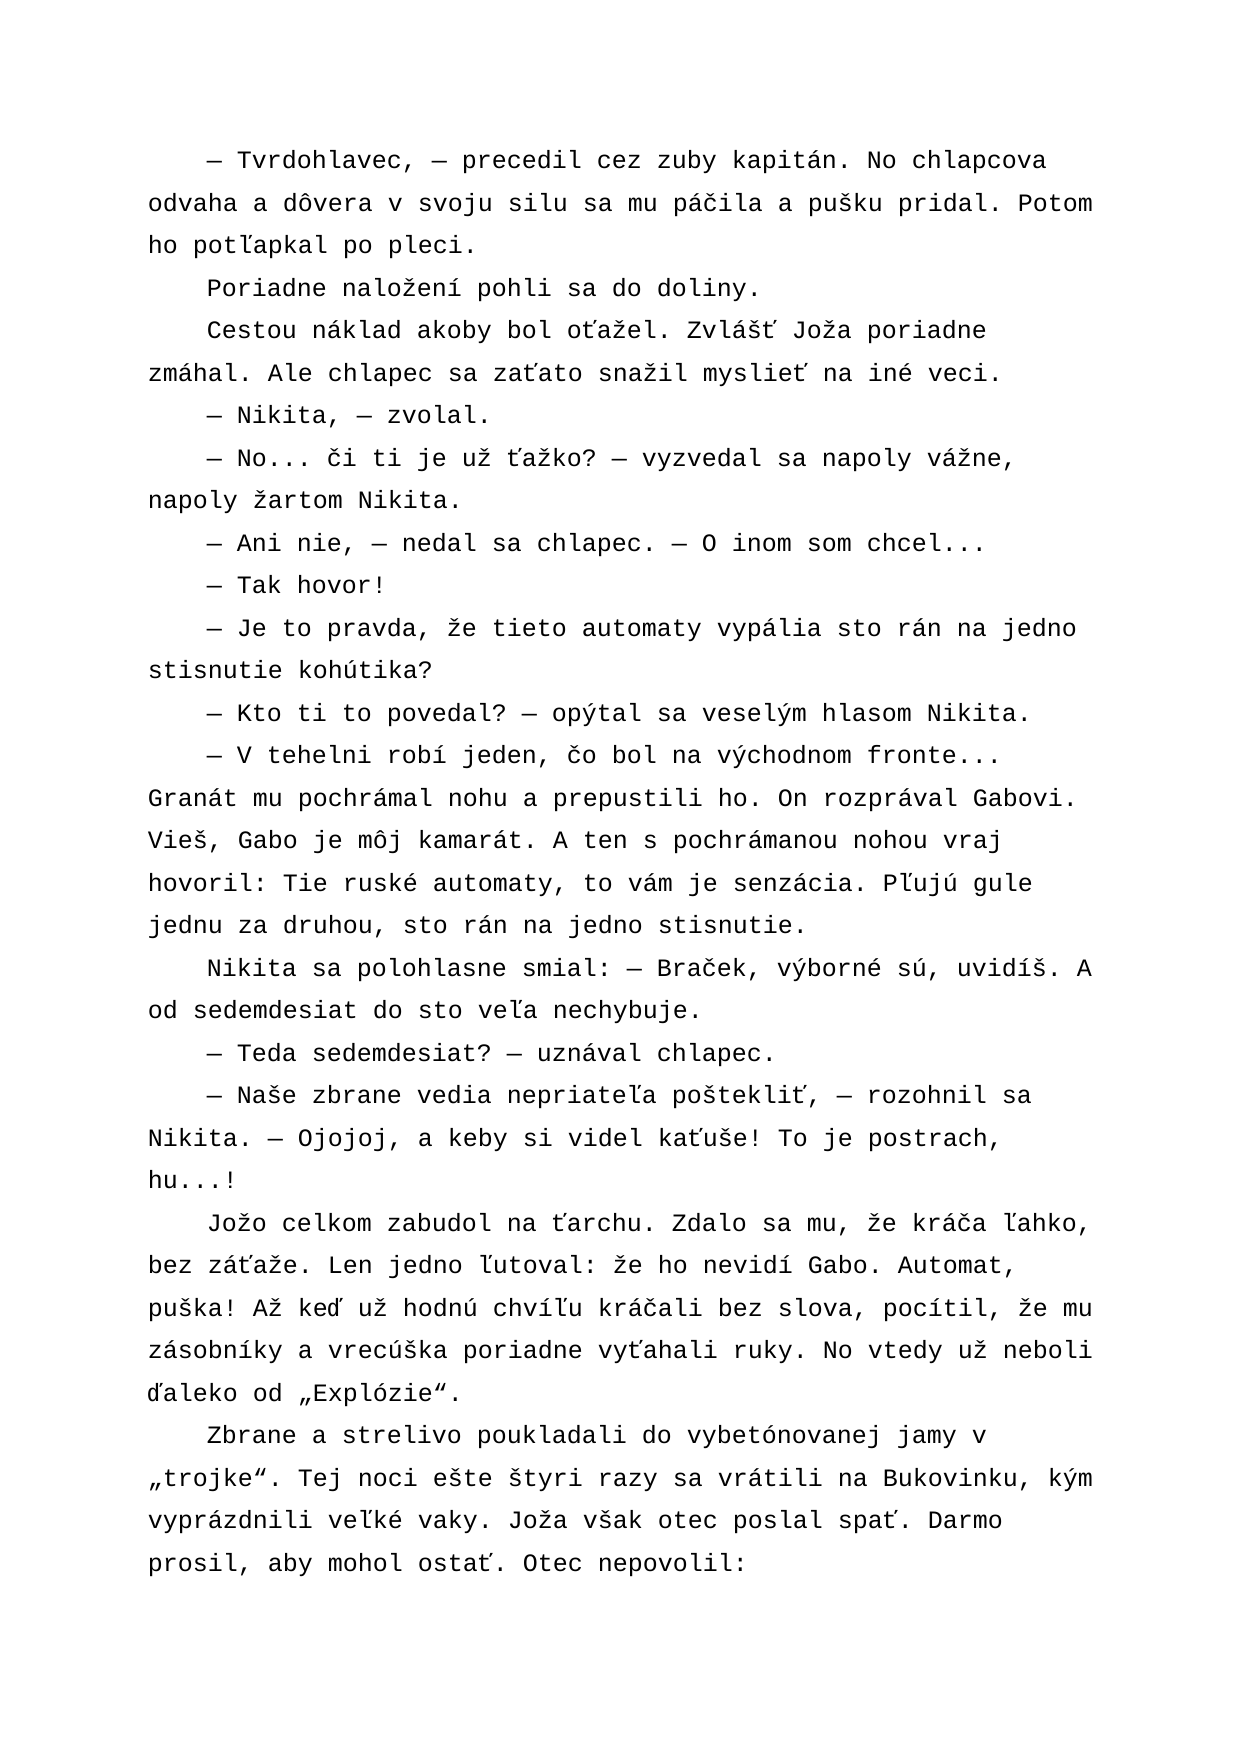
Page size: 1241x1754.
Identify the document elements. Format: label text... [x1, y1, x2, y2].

text — No... či ti je už ťažko? — vyzvedal sa napoly vážne, napoly žartom Nikita. [148, 445, 1093, 516]
text — Je to pravda, že tieto automaty vypália sto rán na jedno stisnutie kohútika? [148, 615, 1093, 686]
text Cestou náklad akoby bol oťažel. Zvlášť Joža poriadne zmáhal. Ale chlapec sa zaťato snažil myslieť na iné veci. [148, 318, 1093, 388]
text — Kto ti to povedal? — opýtal sa veselým hlasom Nikita. [148, 700, 1093, 728]
text — V tehelni robí jeden, čo bol na východnom fronte... Granát mu pochrámal nohu a prepustili ho. On rozprával Gabovi. Vieš, Gabo je môj kamarát. A ten s pochrámanou nohou vraj hovoril: Tie ruské automaty, to vám je senzácia. Pľujú gule jednu za druhou, sto rán na jedno stisnutie. [148, 743, 1093, 941]
text — Naše zbrane vedia nepriateľa poštekliť, — rozohnil sa Nikita. — Ojojoj, a keby si videl kaťuše! To je postrach, hu...! [148, 1083, 1093, 1196]
text — Teda sedemdesiat? — uznával chlapec. [148, 1040, 1093, 1068]
text — Tak hovor! [148, 573, 1093, 601]
text — Nikita, — zvolal. [148, 403, 1093, 431]
text Nikita sa polohlasne smial: — Braček, výborné sú, uvidíš. A od sedemdesiat do sto veľa nechybuje. [148, 955, 1093, 1026]
text Jožo celkom zabudol na ťarchu. Zdalo sa mu, že kráča ľahko, bez záťaže. Len jedno ľutoval: že ho nevidí Gabo. Automat, puška! Až keď už hodnú chvíľu kráčali bez slova, pocítil, že mu zásobníky a vrecúška poriadne vyťahali ruky. No vtedy už neboli ďaleko od „Explózie“. [148, 1210, 1093, 1408]
text Zbrane a strelivo poukladali do vybetónovanej jamy v „trojke“. Tej noci ešte štyri razy sa vrátili na Bukovinku, kým vyprázdnili veľké vaky. Joža však otec poslal spať. Darmo prosil, aby mohol ostať. Otec nepovolil: [148, 1423, 1093, 1578]
text — Tvrdohlavec, — precedil cez zuby kapitán. No chlapcova odvaha a dôvera v svoju silu sa mu páčila a pušku pridal. Potom ho potľapkal po pleci. [148, 148, 1093, 261]
text Poriadne naložení pohli sa do doliny. [148, 275, 1093, 303]
text — Ani nie, — nedal sa chlapec. — O inom som chcel... [148, 530, 1093, 558]
